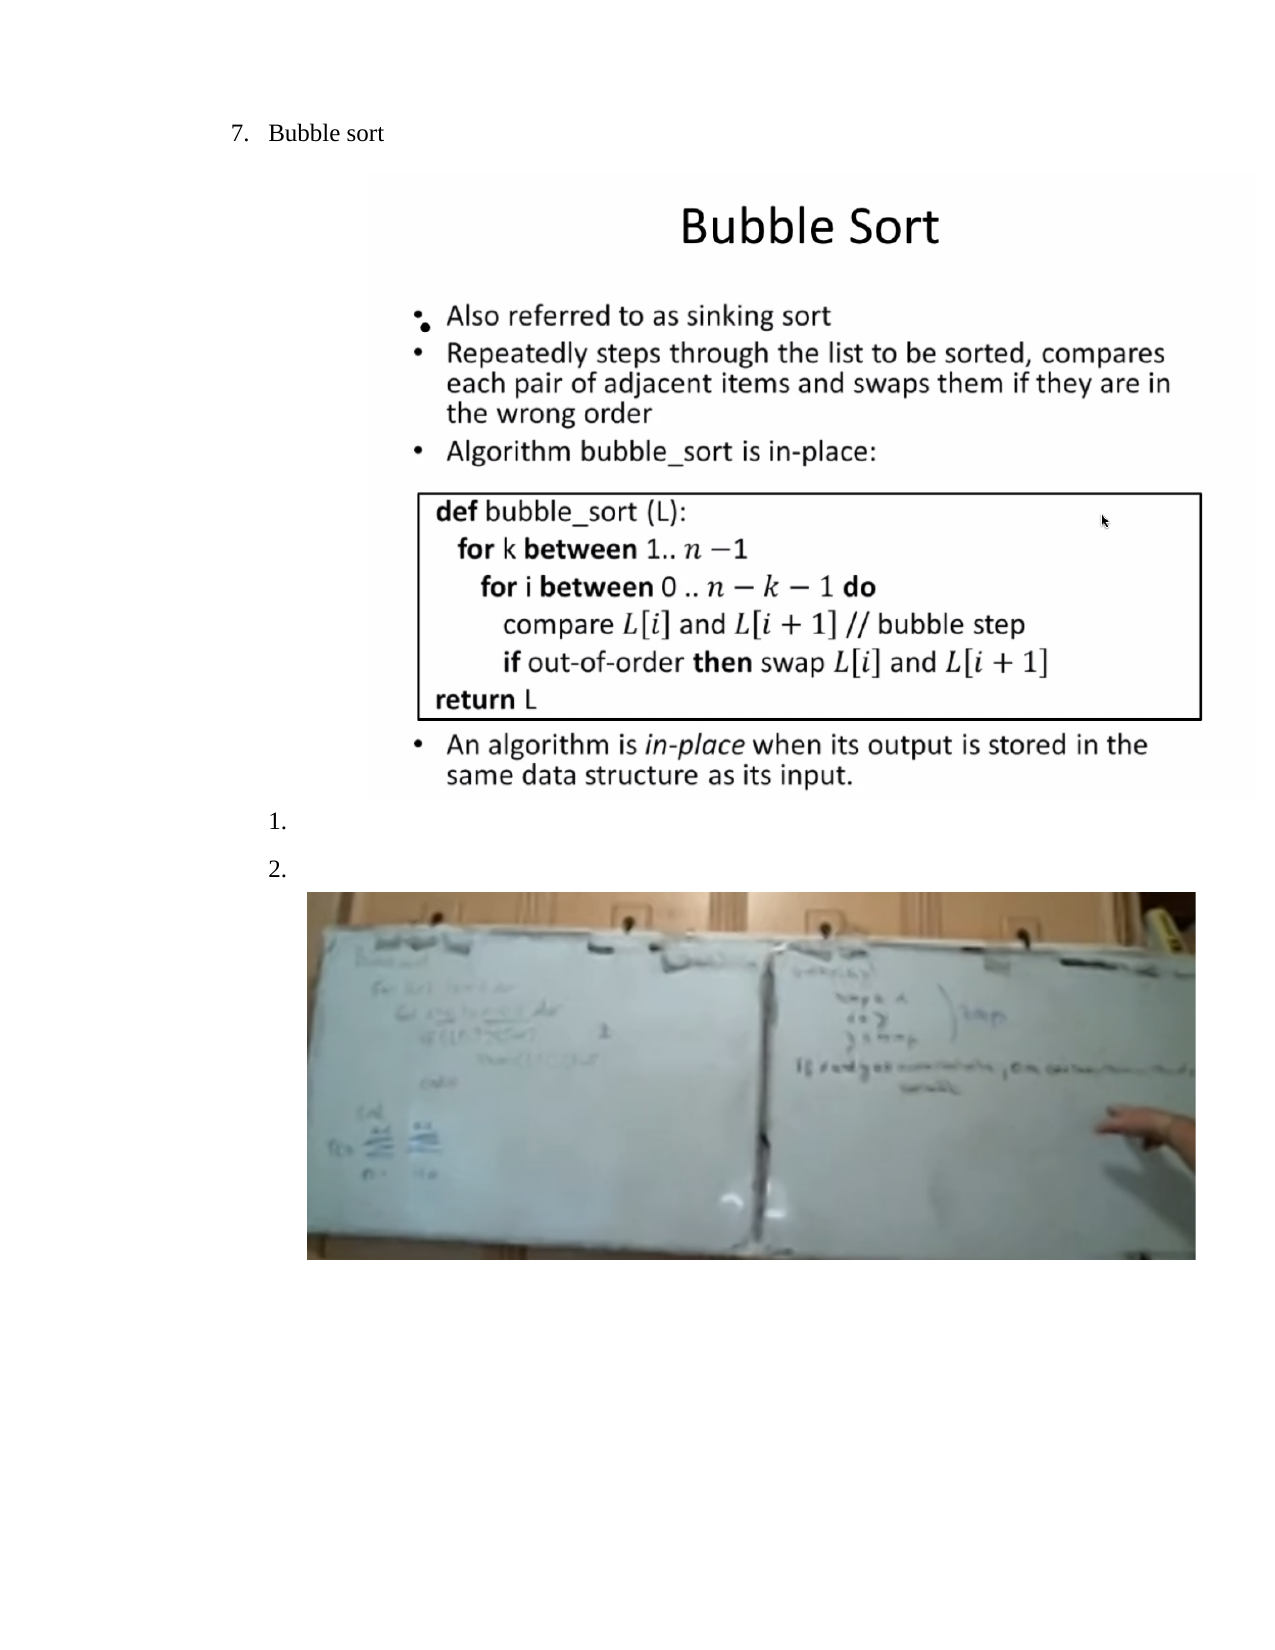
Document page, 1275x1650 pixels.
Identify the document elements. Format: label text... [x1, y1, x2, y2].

list Bubble sort [231, 118, 1157, 147]
picture [307, 892, 1196, 1260]
picture [368, 173, 1257, 802]
